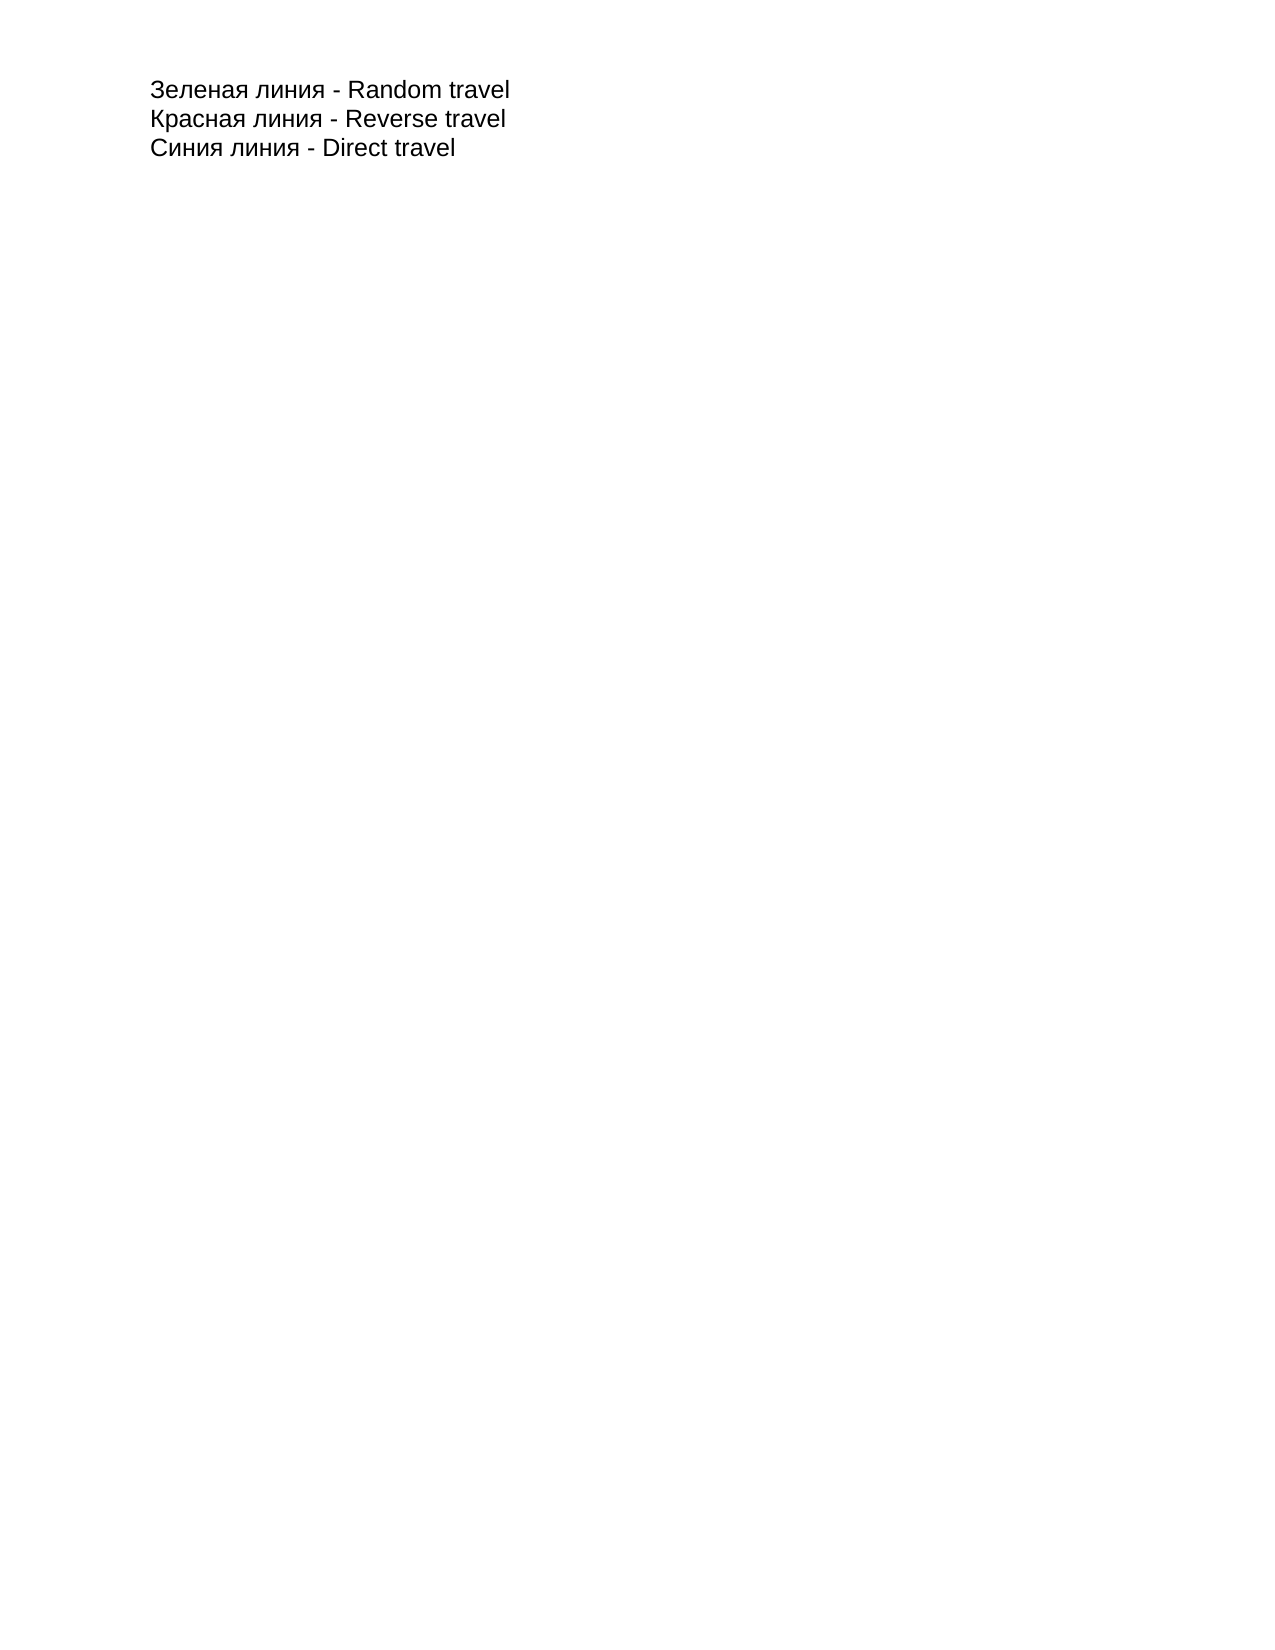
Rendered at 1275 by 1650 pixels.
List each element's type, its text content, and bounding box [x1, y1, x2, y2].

text Синия линия - Direct travel [150, 132, 1125, 161]
text Зеленая линия - Random travel [150, 75, 1125, 104]
text Красная линия - Reverse travel [150, 104, 1125, 132]
